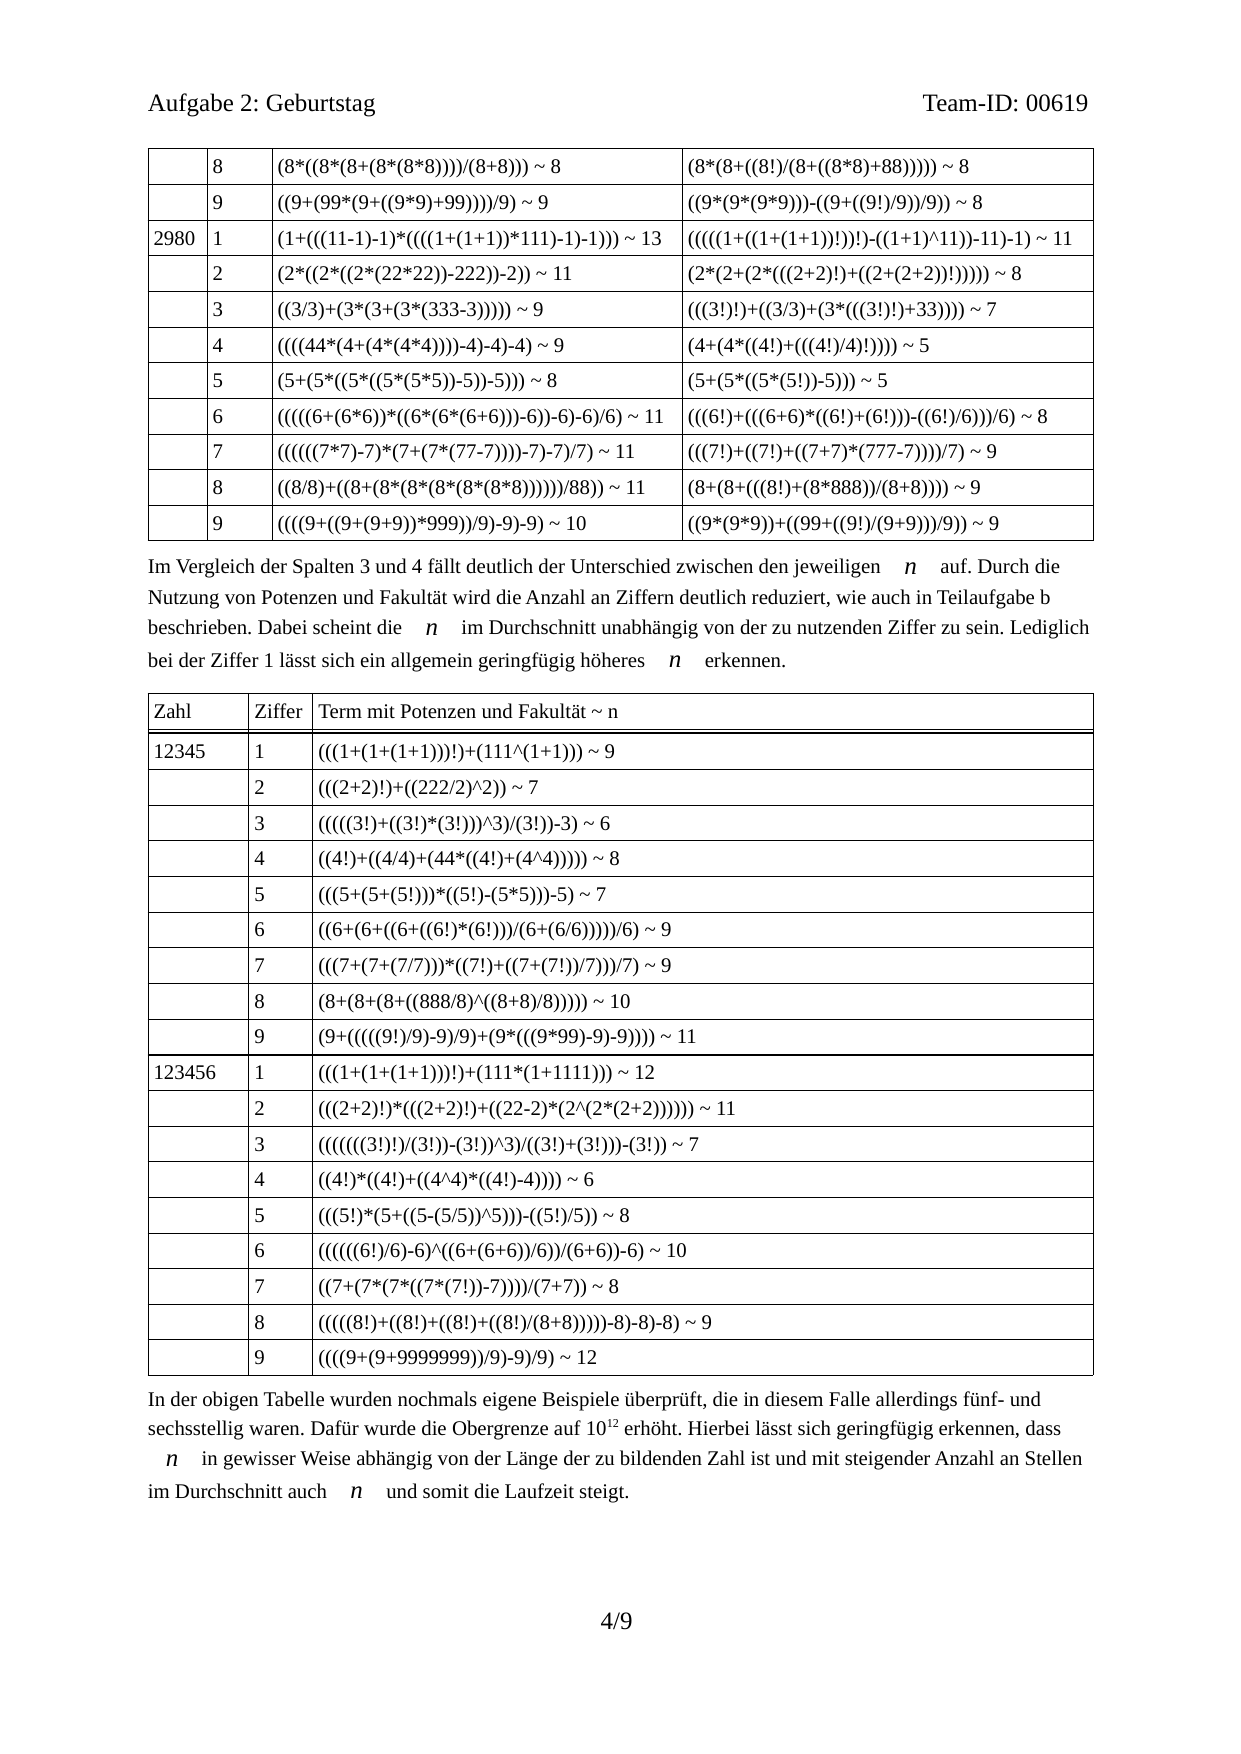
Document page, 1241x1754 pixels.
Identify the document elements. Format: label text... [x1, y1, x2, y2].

table_cell (((((8!)+((8!)+((8!)+((8!)/(8+8)))))-8)-8)-8) ~ 9 [313, 1305, 1093, 1339]
table_cell 8 [249, 984, 312, 1018]
text Im Vergleich der Spalten 3 und 4 fällt deutlich der Unterschied zwischen den jeweiligen auf. Durch die Nutzung von Potenzen und Fakultät wird die Anzahl an Ziffern deutlich reduziert, wie auch in Teilaufgabe b beschrieben. Dabei scheint die im Durchschnitt unabhängig von der zu nutzenden Ziffer zu sein. Lediglich bei der Ziffer 1 lässt sich ein allgemein geringfügig höheres erkennen. [148, 552, 1093, 673]
table_cell 7 [249, 948, 312, 983]
table_cell [149, 877, 248, 912]
table_cell [149, 1305, 248, 1339]
table_cell 7 [208, 435, 272, 469]
table_cell (8*(8+((8!)/(8+((8*8)+88))))) ~ 8 [683, 149, 1093, 184]
table_cell (1+(((11-1)-1)*((((1+(1+1))*111)-1)-1))) ~ 13 [273, 221, 682, 255]
table_cell (((5!)*(5+((5-(5/5))^5)))-((5!)/5)) ~ 8 [313, 1198, 1093, 1232]
table_cell [149, 770, 248, 805]
table_cell ((9*(9*9))+((99+((9!)/(9+9)))/9)) ~ 9 [683, 506, 1093, 540]
table_cell (2*((2*((2*(22*22))-222))-2)) ~ 11 [273, 256, 682, 291]
table_cell 9 [249, 1340, 312, 1375]
table_cell [149, 806, 248, 840]
table_cell [149, 913, 248, 947]
table_cell [149, 1127, 248, 1161]
table_cell [149, 1162, 248, 1197]
table_cell (2*(2+(2*(((2+2)!)+((2+(2+2))!))))) ~ 8 [683, 256, 1093, 291]
table_cell [149, 292, 207, 327]
table_cell 2 [249, 1091, 312, 1126]
table_cell [149, 328, 207, 362]
table_cell 1 [249, 1056, 312, 1090]
table_cell 1 [208, 221, 272, 255]
table_cell (((1+(1+(1+1)))!)+(111^(1+1))) ~ 9 [313, 734, 1093, 769]
table_cell (5+(5*((5*(5!))-5))) ~ 5 [683, 363, 1093, 398]
table_cell (((((((3!)!)/(3!))-(3!))^3)/((3!)+(3!)))-(3!)) ~ 7 [313, 1127, 1093, 1161]
table_cell 9 [208, 506, 272, 540]
table_cell (((2+2)!)+((222/2)^2)) ~ 7 [313, 770, 1093, 805]
table_cell ((9+(99*(9+((9*9)+99))))/9) ~ 9 [273, 185, 682, 219]
table_cell [149, 1340, 248, 1375]
table_cell (8+(8+(8+((888/8)^((8+8)/8))))) ~ 10 [313, 984, 1093, 1018]
table_cell 6 [249, 913, 312, 947]
table_cell (8*((8*(8+(8*(8*8))))/(8+8))) ~ 8 [273, 149, 682, 184]
table_cell [149, 948, 248, 983]
table_cell 3 [249, 806, 312, 840]
table_cell 5 [208, 363, 272, 398]
table_header Ziffer [249, 694, 312, 728]
table_cell (5+(5*((5*((5*(5*5))-5))-5))) ~ 8 [273, 363, 682, 398]
table_cell 123456 [149, 1056, 248, 1090]
table_cell ((3/3)+(3*(3+(3*(333-3))))) ~ 9 [273, 292, 682, 327]
table_cell 7 [249, 1269, 312, 1304]
table_cell [149, 506, 207, 540]
table_cell [149, 470, 207, 505]
table_cell ((((44*(4+(4*(4*4))))-4)-4)-4) ~ 9 [273, 328, 682, 362]
table_cell ((((9+((9+(9+9))*999))/9)-9)-9) ~ 10 [273, 506, 682, 540]
table_cell 8 [208, 470, 272, 505]
table_cell 2 [208, 256, 272, 291]
table_cell ((((((7*7)-7)*(7+(7*(77-7))))-7)-7)/7) ~ 11 [273, 435, 682, 469]
table_cell (4+(4*((4!)+(((4!)/4)!)))) ~ 5 [683, 328, 1093, 362]
table_cell [149, 1020, 248, 1054]
table_cell 4 [249, 1162, 312, 1197]
table_cell (((7+(7+(7/7)))*((7!)+((7+(7!))/7)))/7) ~ 9 [313, 948, 1093, 983]
table_cell ((9*(9*(9*9)))-((9+((9!)/9))/9)) ~ 8 [683, 185, 1093, 219]
table_cell ((((((6!)/6)-6)^((6+(6+6))/6))/(6+6))-6) ~ 10 [313, 1234, 1093, 1268]
table_cell [149, 984, 248, 1018]
table_cell [149, 1091, 248, 1126]
text In der obigen Tabelle wurden nochmals eigene Beispiele überprüft, die in diesem Falle allerdings fünf- und sechsstellig waren. Dafür wurde die Obergrenze auf 1012 erhöht. Hierbei lässt sich geringfügig erkennen, dass in gewisser Weise abhängig von der Länge der zu bildenden Zahl ist und mit steigender Anzahl an Stellen im Durchschnitt auch und somit die Laufzeit steigt. [148, 1387, 1093, 1504]
table_cell 4 [208, 328, 272, 362]
table_cell 3 [249, 1127, 312, 1161]
table_cell [149, 149, 207, 184]
table_cell (((3!)!)+((3/3)+(3*(((3!)!)+33)))) ~ 7 [683, 292, 1093, 327]
table_cell [149, 435, 207, 469]
table_cell [149, 1198, 248, 1232]
table_cell (8+(8+(((8!)+(8*888))/(8+8)))) ~ 9 [683, 470, 1093, 505]
table_cell (((5+(5+(5!)))*((5!)-(5*5)))-5) ~ 7 [313, 877, 1093, 912]
table_cell [149, 841, 248, 876]
table_cell ((((9+(9+9999999))/9)-9)/9) ~ 12 [313, 1340, 1093, 1375]
table_cell [149, 185, 207, 219]
table_cell ((6+(6+((6+((6!)*(6!)))/(6+(6/6)))))/6) ~ 9 [313, 913, 1093, 947]
table_cell 5 [249, 877, 312, 912]
table_header Zahl [149, 694, 248, 728]
table_cell 3 [208, 292, 272, 327]
table_cell ((4!)+((4/4)+(44*((4!)+(4^4))))) ~ 8 [313, 841, 1093, 876]
table_cell [149, 1269, 248, 1304]
table_cell (((((1+((1+(1+1))!))!)-((1+1)^11))-11)-1) ~ 11 [683, 221, 1093, 255]
table_cell (9+(((((9!)/9)-9)/9)+(9*(((9*99)-9)-9)))) ~ 11 [313, 1020, 1093, 1054]
table_cell [149, 399, 207, 433]
table_header Term mit Potenzen und Fakultät ~ n [313, 694, 1093, 728]
table_cell 6 [249, 1234, 312, 1268]
table_cell [149, 256, 207, 291]
table_cell ((4!)*((4!)+((4^4)*((4!)-4)))) ~ 6 [313, 1162, 1093, 1197]
table_cell 2 [249, 770, 312, 805]
table_cell 4 [249, 841, 312, 876]
table_cell 6 [208, 399, 272, 433]
table_cell 9 [249, 1020, 312, 1054]
table_cell (((((3!)+((3!)*(3!)))^3)/(3!))-3) ~ 6 [313, 806, 1093, 840]
table_cell 5 [249, 1198, 312, 1232]
table_cell 1 [249, 734, 312, 769]
table_cell 9 [208, 185, 272, 219]
table_cell (((6!)+(((6+6)*((6!)+(6!)))-((6!)/6)))/6) ~ 8 [683, 399, 1093, 433]
table_cell ((8/8)+((8+(8*(8*(8*(8*(8*8))))))/88)) ~ 11 [273, 470, 682, 505]
table_cell [149, 1234, 248, 1268]
table_cell (((7!)+((7!)+((7+7)*(777-7))))/7) ~ 9 [683, 435, 1093, 469]
table_cell (((2+2)!)*(((2+2)!)+((22-2)*(2^(2*(2+2)))))) ~ 11 [313, 1091, 1093, 1126]
table_cell 2980 [149, 221, 207, 255]
table_cell 8 [249, 1305, 312, 1339]
table_cell 12345 [149, 734, 248, 769]
table_cell (((1+(1+(1+1)))!)+(111*(1+1111))) ~ 12 [313, 1056, 1093, 1090]
table_cell 8 [208, 149, 272, 184]
table_cell (((((6+(6*6))*((6*(6*(6+6)))-6))-6)-6)/6) ~ 11 [273, 399, 682, 433]
table_cell ((7+(7*(7*((7*(7!))-7))))/(7+7)) ~ 8 [313, 1269, 1093, 1304]
table_cell [149, 363, 207, 398]
